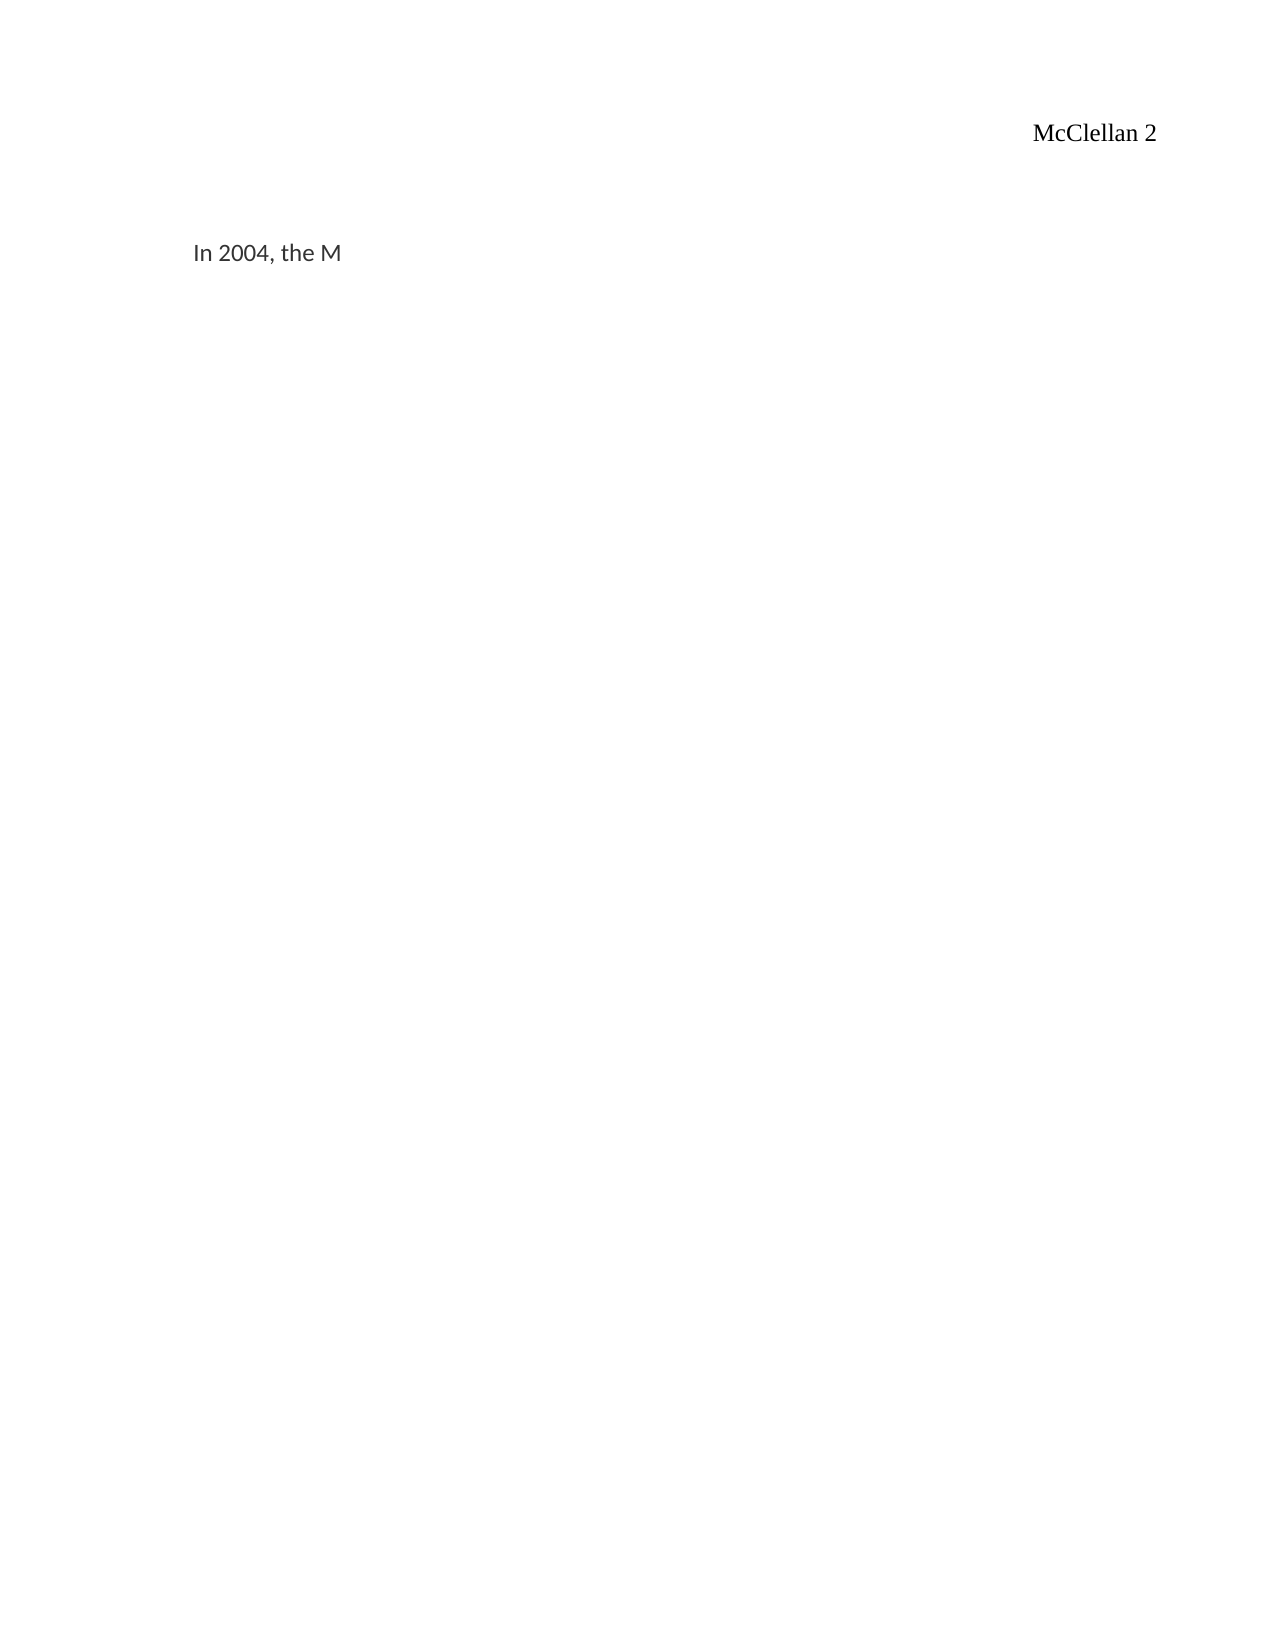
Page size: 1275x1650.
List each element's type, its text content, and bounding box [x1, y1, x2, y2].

text In 2004, the M [118, 237, 1157, 268]
